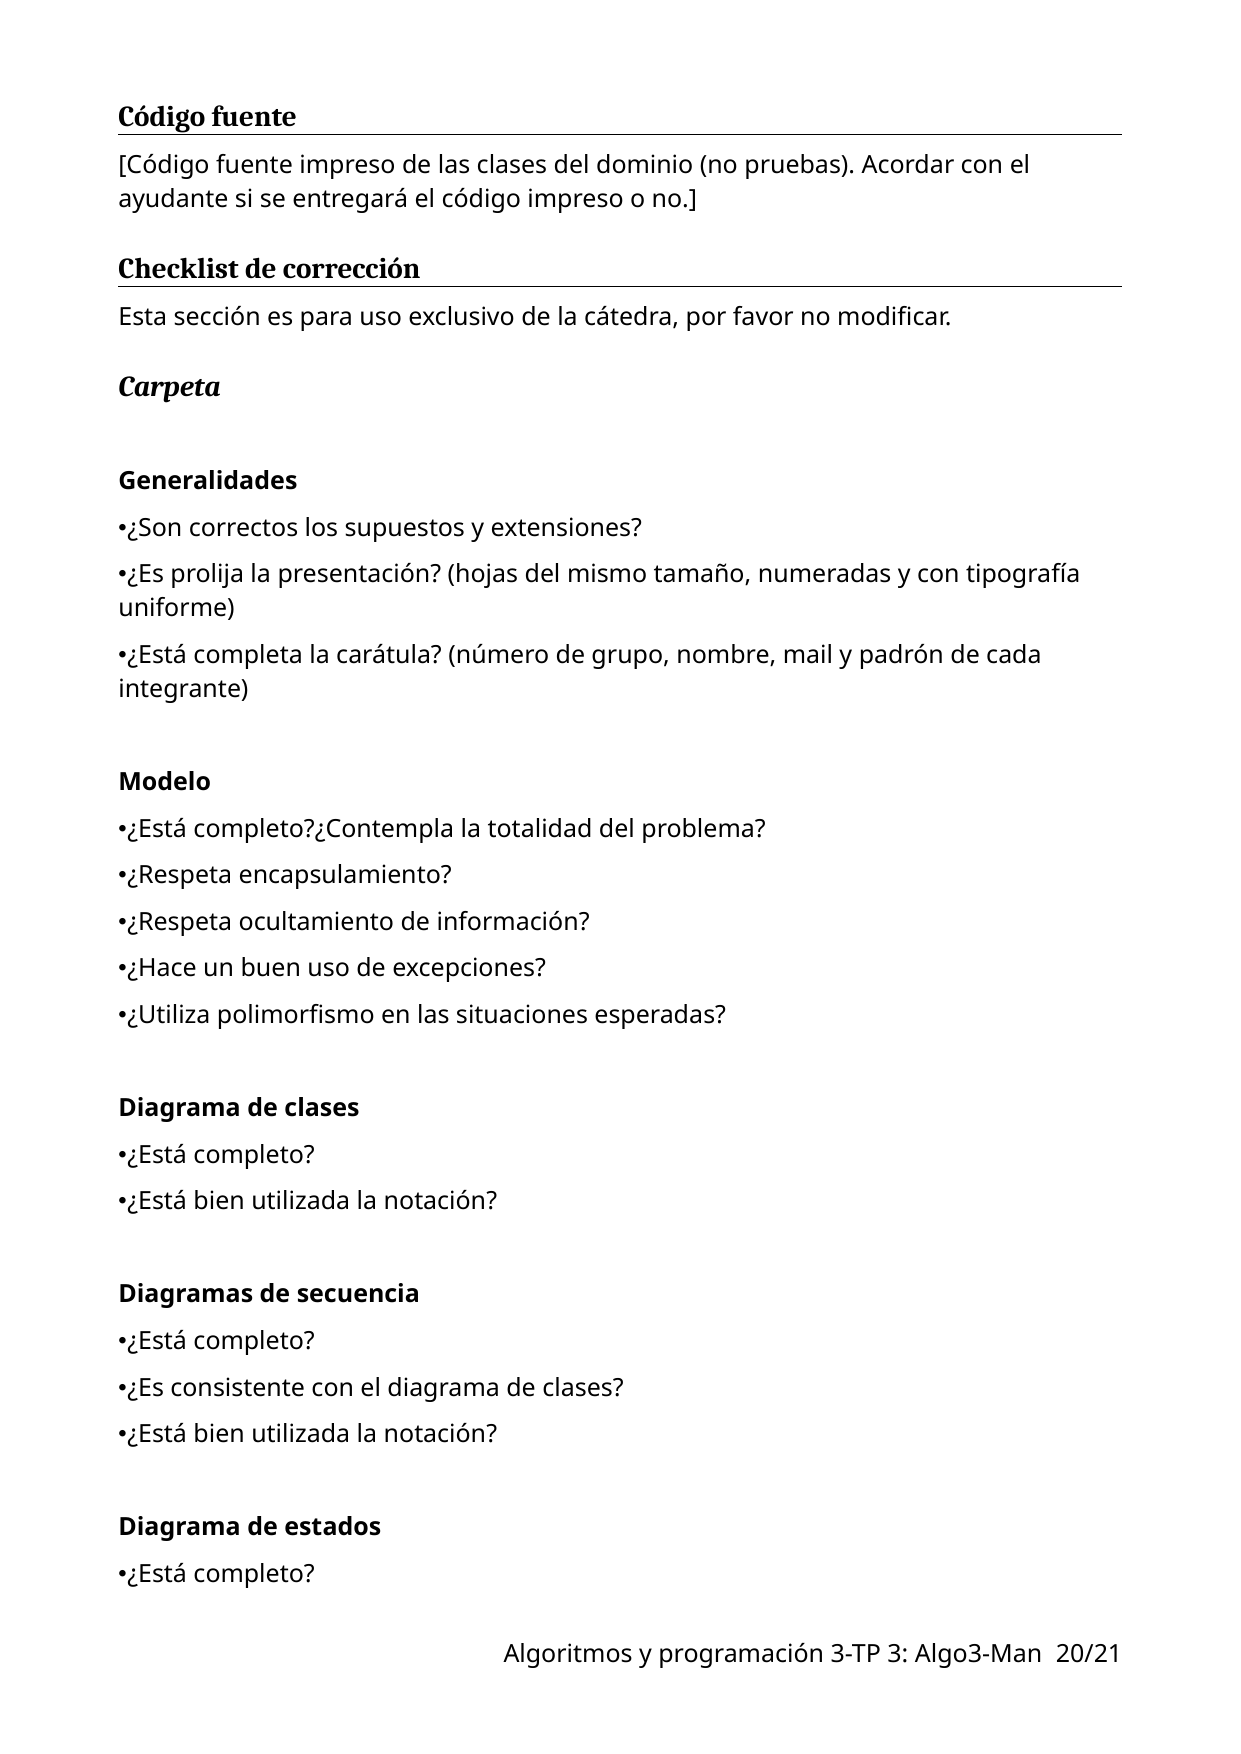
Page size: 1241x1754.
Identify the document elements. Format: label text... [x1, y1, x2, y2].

list ¿Está completa la carátula? (número de grupo, nombre, mail y padrón de cada integrante) [118, 637, 1122, 705]
text Generalidades [118, 463, 1122, 497]
list ¿Está completo? [118, 1555, 1122, 1589]
text Diagrama de estados [118, 1509, 1122, 1543]
list ¿Está bien utilizada la notación? [118, 1183, 1122, 1217]
text Esta sección es para uso exclusivo de la cátedra, por favor no modificar. [118, 299, 1122, 333]
subtitle Código fuente [118, 100, 1122, 134]
list ¿Respeta ocultamiento de información? [118, 903, 1122, 938]
subtitle Checklist de corrección [118, 252, 1122, 286]
text [Código fuente impreso de las clases del dominio (no pruebas). Acordar con el ayudante si se entregará el código impreso o no.] [118, 147, 1122, 215]
list ¿Es prolija la presentación? (hojas del mismo tamaño, numeradas y con tipografía uniforme) [118, 556, 1122, 624]
text Diagrama de clases [118, 1090, 1122, 1124]
list ¿Está completo? [118, 1136, 1122, 1170]
list ¿Utiliza polimorfismo en las situaciones esperadas? [118, 997, 1122, 1031]
list ¿Hace un buen uso de excepciones? [118, 950, 1122, 984]
list ¿Respeta encapsulamiento? [118, 857, 1122, 891]
list ¿Está bien utilizada la notación? [118, 1416, 1122, 1450]
list ¿Son correctos los supuestos y extensiones? [118, 509, 1122, 543]
list ¿Está completo? [118, 1323, 1122, 1357]
text Diagramas de secuencia [118, 1276, 1122, 1310]
list ¿Está completo?¿Contempla la totalidad del problema? [118, 810, 1122, 844]
list ¿Es consistente con el diagrama de clases? [118, 1369, 1122, 1403]
text Modelo [118, 764, 1122, 798]
subtitle Carpeta [118, 370, 1122, 404]
